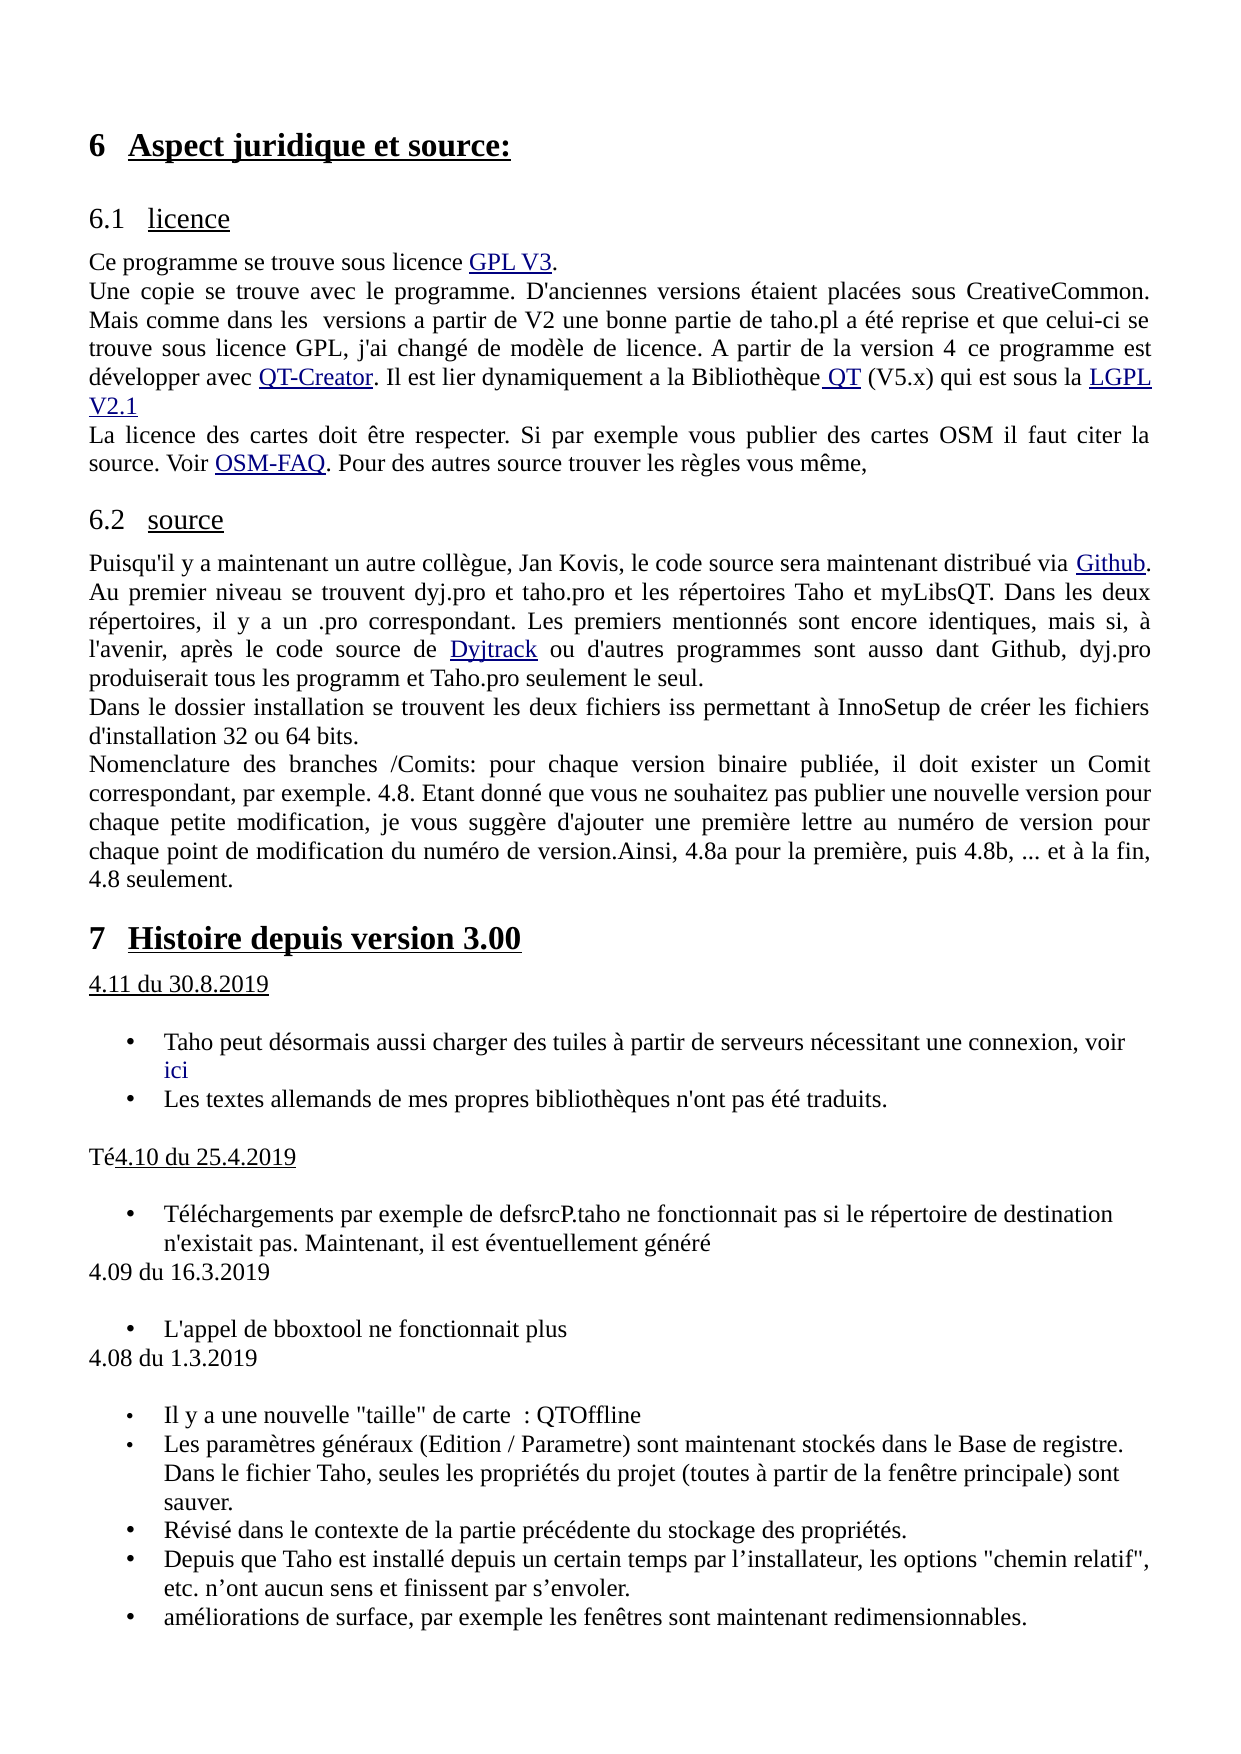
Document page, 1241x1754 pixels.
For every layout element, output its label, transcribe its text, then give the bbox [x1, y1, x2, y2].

list Les paramètres généraux (Edition / Parametre) sont maintenant stockés dans le Base de registre. Dans le fichier Taho, seules les propriétés du projet (toutes à partir de la fenêtre principale) sont sauver. [126, 1429, 1152, 1515]
subtitle Histoire depuis version 3.00 [88, 918, 1152, 957]
text Nomenclature des branches /Comits: pour chaque version binaire publiée, il doit exister un Comit correspondant, par exemple. 4.8. Etant donné que vous ne souhaitez pas publier une nouvelle version pour chaque petite modification, je vous suggère d'ajouter une première lettre au numéro de version pour chaque point de modification du numéro de version.Ainsi, 4.8a pour la première, puis 4.8b, ... et à la fin, 4.8 seulement. [88, 749, 1152, 893]
subtitle licence [88, 201, 1152, 235]
subtitle Aspect juridique et source: [88, 125, 1152, 164]
list Taho peut désormais aussi charger des tuiles à partir de serveurs nécessitant une connexion, voir ici [126, 1027, 1152, 1084]
list améliorations de surface, par exemple les fenêtres sont maintenant redimensionnables. [126, 1602, 1152, 1630]
list Téléchargements par exemple de defsrcP.taho ne fonctionnait pas si le répertoire de destination n'existait pas. Maintenant, il est éventuellement généré [126, 1199, 1152, 1257]
list Depuis que Taho est installé depuis un certain temps par l’installateur, les options "chemin relatif", etc. n’ont aucun sens et finissent par s’envoler. [126, 1544, 1152, 1602]
text Té4.10 du 25.4.2019 [88, 1142, 1152, 1170]
text 4.11 du 30.8.2019 [88, 969, 1152, 998]
text 4.08 du 1.3.2019 [88, 1343, 1152, 1372]
list Il y a une nouvelle "taille" de carte : QTOffline [126, 1400, 1152, 1429]
list Les textes allemands de mes propres bibliothèques n'ont pas été traduits. [126, 1084, 1152, 1113]
text Une copie se trouve avec le programme. D'anciennes versions étaient placées sous CreativeCommon. Mais comme dans les versions a partir de V2 une bonne partie de taho.pl a été reprise et que celui-ci se trouve sous licence GPL, j'ai changé de modèle de licence. A partir de la version 4 ce programme est développer avec QT-Creator. Il est lier dynamiquement a la Bibliothèque QT (V5.x) qui est sous la LGPL V2.1 [88, 276, 1152, 420]
list L'appel de bboxtool ne fonctionnait plus [126, 1314, 1152, 1343]
text 4.09 du 16.3.2019 [88, 1257, 1152, 1285]
text Ce programme se trouve sous licence GPL V3. [88, 247, 1152, 276]
text Dans le dossier installation se trouvent les deux fichiers iss permettant à InnoSetup de créer les fichiers d'installation 32 ou 64 bits. [88, 692, 1152, 749]
text La licence des cartes doit être respecter. Si par exemple vous publier des cartes OSM il faut citer la source. Voir OSM-FAQ. Pour des autres source trouver les règles vous même, [88, 420, 1152, 477]
subtitle source [88, 502, 1152, 536]
text Puisqu'il y a maintenant un autre collègue, Jan Kovis, le code source sera maintenant distribué via Github. Au premier niveau se trouvent dyj.pro et taho.pro et les répertoires Taho et myLibsQT. Dans les deux répertoires, il y a un .pro correspondant. Les premiers mentionnés sont encore identiques, mais si, à l'avenir, après le code source de Dyjtrack ou d'autres programmes sont ausso dant Github, dyj.pro produiserait tous les programm et Taho.pro seulement le seul. [88, 548, 1152, 692]
list Révisé dans le contexte de la partie précédente du stockage des propriétés. [126, 1515, 1152, 1544]
